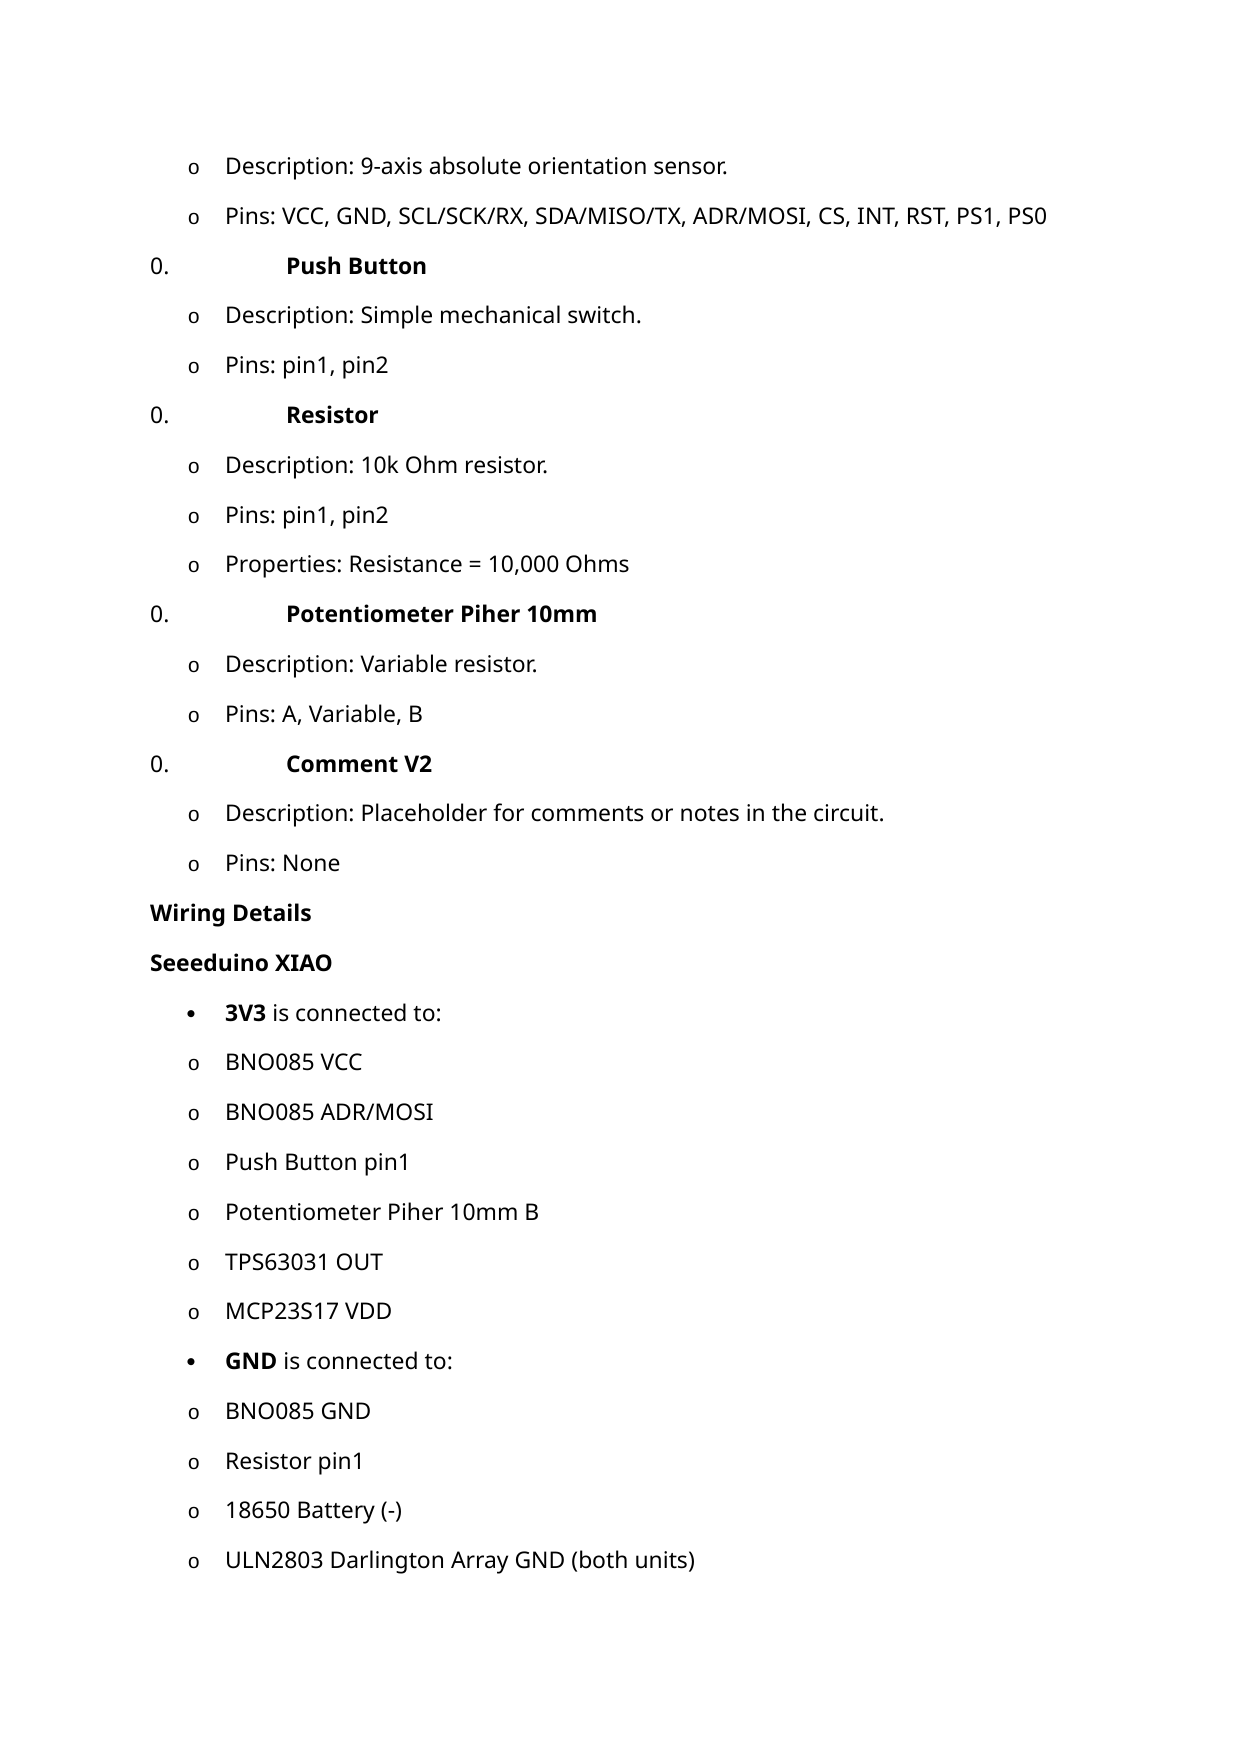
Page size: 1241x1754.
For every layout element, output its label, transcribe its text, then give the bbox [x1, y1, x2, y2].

list Push Button pin1 [187, 1146, 1090, 1177]
list Resistor pin1 [187, 1444, 1090, 1476]
list BNO085 GND [187, 1395, 1090, 1426]
list Properties: Resistance = 10,000 Ohms [187, 548, 1090, 579]
list MCP23S17 VDD [187, 1295, 1090, 1326]
list Push Button [150, 249, 1090, 281]
list Description: Simple mechanical switch. [187, 299, 1090, 331]
list Comment V2 [150, 747, 1090, 779]
list 18650 Battery (-) [187, 1494, 1090, 1526]
list GND is connected to: [187, 1345, 1090, 1376]
list Description: Variable resistor. [187, 648, 1090, 679]
list 3V3 is connected to: [187, 996, 1090, 1028]
list ULN2803 Darlington Array GND (both units) [187, 1544, 1090, 1575]
list Resistor [150, 399, 1090, 430]
list Potentiometer Piher 10mm B [187, 1196, 1090, 1227]
list Potentiometer Piher 10mm [150, 598, 1090, 629]
list TPS63031 OUT [187, 1245, 1090, 1277]
list Description: 10k Ohm resistor. [187, 449, 1090, 480]
list Pins: VCC, GND, SCL/SCK/RX, SDA/MISO/TX, ADR/MOSI, CS, INT, RST, PS1, PS0 [187, 200, 1090, 231]
text Wiring Details [150, 897, 1090, 928]
list BNO085 ADR/MOSI [187, 1096, 1090, 1127]
list Pins: None [187, 847, 1090, 878]
list Description: 9-axis absolute orientation sensor. [187, 150, 1090, 181]
list Description: Placeholder for comments or notes in the circuit. [187, 797, 1090, 828]
list Pins: pin1, pin2 [187, 498, 1090, 530]
list Pins: A, Variable, B [187, 698, 1090, 729]
list Pins: pin1, pin2 [187, 349, 1090, 380]
text Seeeduino XIAO [150, 947, 1090, 978]
list BNO085 VCC [187, 1046, 1090, 1077]
